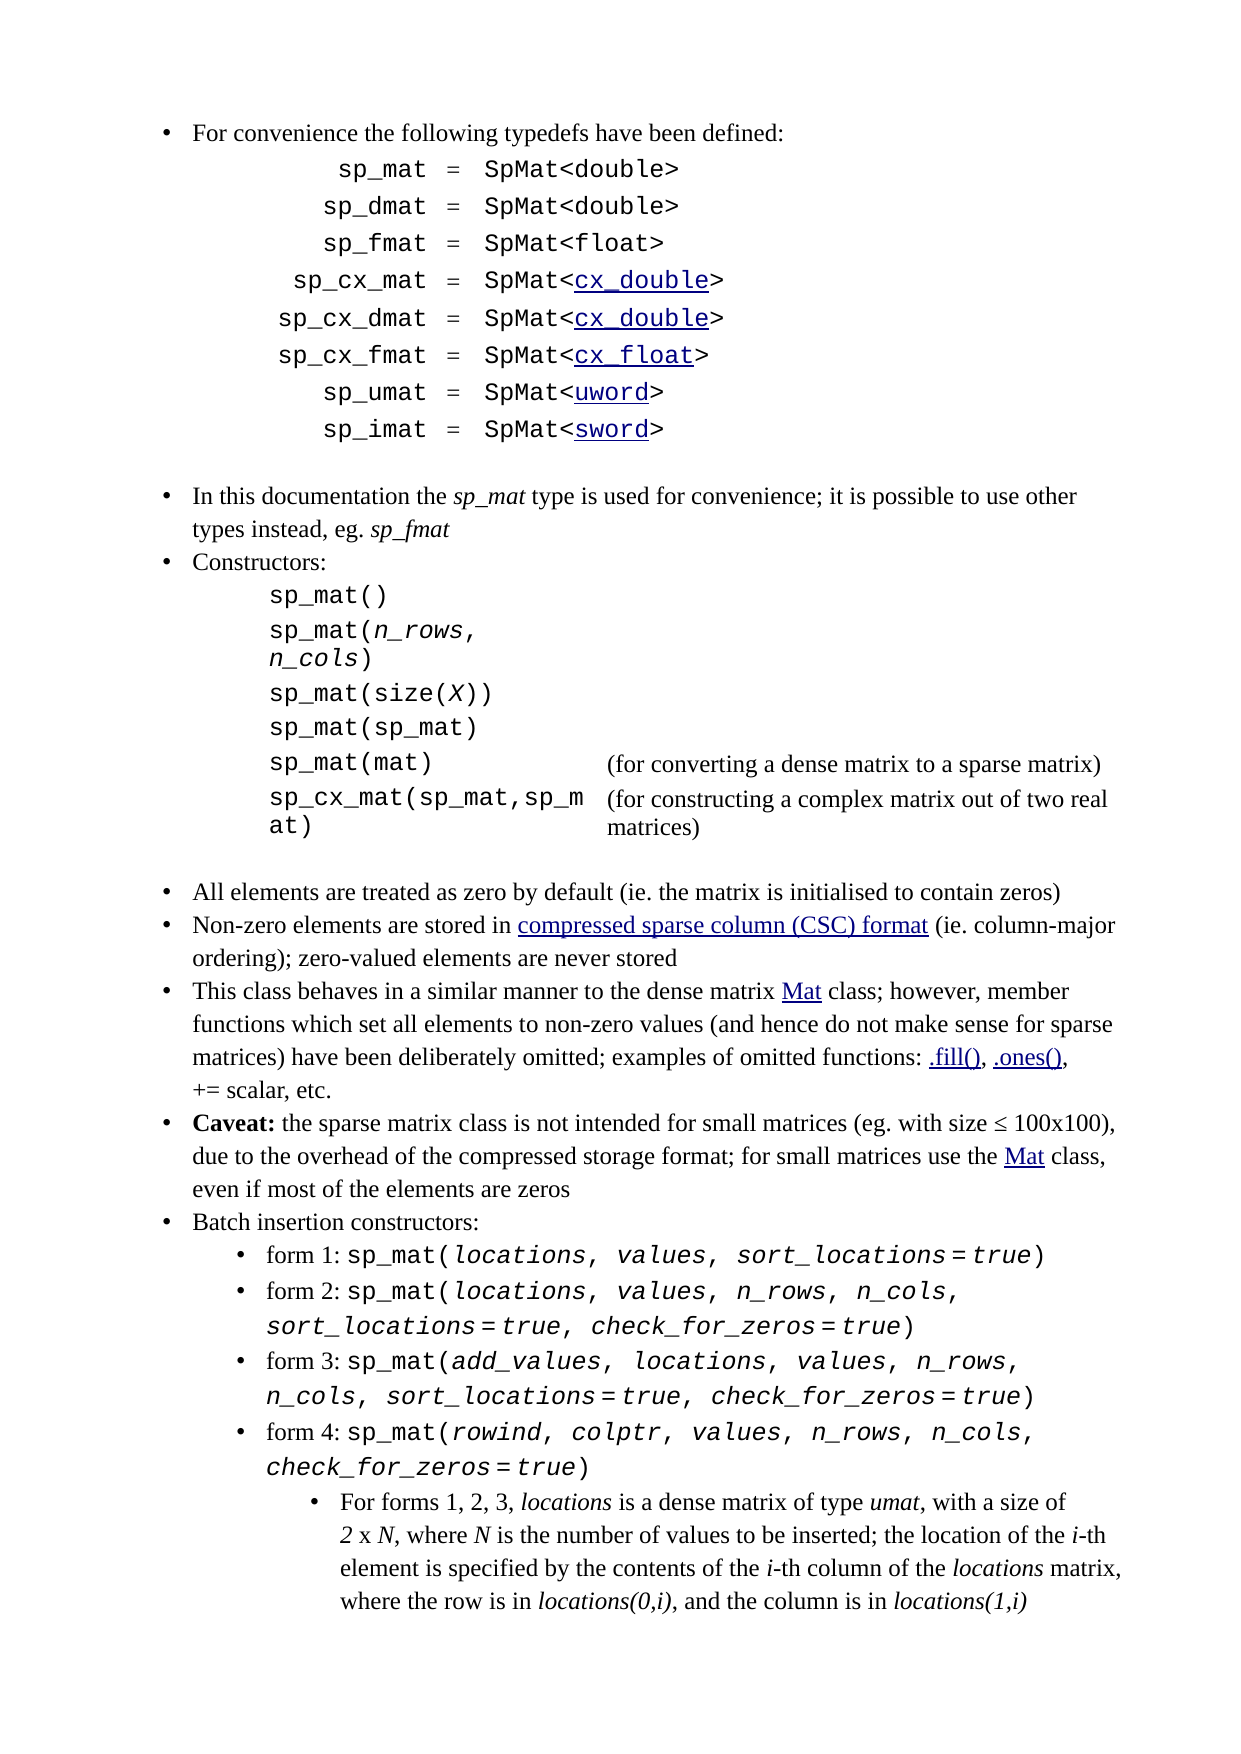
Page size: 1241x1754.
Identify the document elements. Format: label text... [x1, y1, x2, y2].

table_cell sp_imat [266, 411, 437, 448]
table_cell [589, 746, 604, 781]
table_cell SpMat<double> [481, 188, 746, 225]
table_cell SpMat<uword> [481, 374, 746, 411]
list For forms 1, 2, 3, locations is a dense matrix of type umat, with a size of 2 x N, where N is the number of values to be inserted; the location of the i-th element is specified by the contents of the i-th column of the locations matrix, where the row is in locations(0,i), and the column is in locations(1,i) [310, 1487, 1122, 1615]
list Batch insertion constructors: [162, 1207, 1122, 1236]
list Constructors: [162, 547, 1122, 576]
list Caveat: the sparse matrix class is not intended for small matrices (eg. with size ≤ 100x100), due to the overhead of the compressed storage format; for small matrices use the Mat class, even if most of the elements are zeros [162, 1108, 1122, 1203]
table_header SpMat<double> [481, 151, 746, 188]
table_cell SpMat<cx_double> [481, 263, 746, 299]
list form 3: sp_mat(add_values, locations, values, n_rows, n_cols, sort_locations = true, check_for_zeros = true) [236, 1346, 1122, 1412]
list Non-zero elements are stored in compressed sparse column (CSC) format (ie. column-major ordering); zero-valued elements are never stored [162, 910, 1122, 972]
table_header [589, 580, 604, 614]
list form 4: sp_mat(rowind, colptr, values, n_rows, n_cols, check_for_zeros = true) [236, 1417, 1122, 1483]
table_cell sp_cx_fmat [266, 337, 437, 374]
list All elements are treated as zero by default (ie. the matrix is initialised to contain zeros) [162, 877, 1122, 906]
table_cell sp_cx_mat [266, 263, 437, 299]
list This class behaves in a similar manner to the dense matrix Mat class; however, member functions which set all elements to non-zero values (and hence do not make sense for sparse matrices) have been deliberately omitted; examples of omitted functions: .fill(), .ones(), += scalar, etc. [162, 976, 1122, 1104]
table_cell sp_dmat [266, 188, 437, 225]
table_cell = [437, 188, 481, 225]
list form 1: sp_mat(locations, values, sort_locations = true) [236, 1240, 1122, 1271]
table_cell = [437, 225, 481, 262]
table_header sp_mat [266, 151, 437, 188]
table_cell sp_umat [266, 374, 437, 411]
table_cell SpMat<cx_float> [481, 337, 746, 374]
table_cell SpMat<sword> [481, 411, 746, 448]
table_cell sp_cx_mat(sp_mat,sp_mat) [266, 781, 589, 844]
table_cell sp_mat(mat) [266, 746, 589, 781]
table_cell = [437, 374, 481, 411]
table_header [604, 580, 1122, 614]
table_cell sp_cx_dmat [266, 300, 437, 337]
table_cell SpMat<cx_double> [481, 300, 746, 337]
table_cell = [437, 411, 481, 448]
table_header = [437, 151, 481, 188]
table_cell [589, 615, 604, 677]
table_cell SpMat<float> [481, 225, 746, 262]
table_cell sp_mat(size(X)) [266, 677, 589, 712]
table_cell [589, 781, 604, 844]
table_cell (for converting a dense matrix to a sparse matrix) [604, 746, 1122, 781]
table_cell [589, 712, 604, 746]
list In this documentation the sp_mat type is used for convenience; it is possible to use other types instead, eg. sp_fmat [162, 481, 1122, 543]
table_cell [604, 677, 1122, 712]
table_cell sp_fmat [266, 225, 437, 262]
table_cell [589, 677, 604, 712]
table_cell (for constructing a complex matrix out of two real matrices) [604, 781, 1122, 844]
table_cell [604, 615, 1122, 677]
table_cell = [437, 337, 481, 374]
table_header sp_mat() [266, 580, 589, 614]
table_cell sp_mat(n_rows, n_cols) [266, 615, 589, 677]
table_cell = [437, 300, 481, 337]
table_cell sp_mat(sp_mat) [266, 712, 589, 746]
list form 2: sp_mat(locations, values, n_rows, n_cols, sort_locations = true, check_for_zeros = true) [236, 1276, 1122, 1342]
table_cell = [437, 263, 481, 299]
table_cell [604, 712, 1122, 746]
list For convenience the following typedefs have been defined: [162, 118, 1122, 147]
